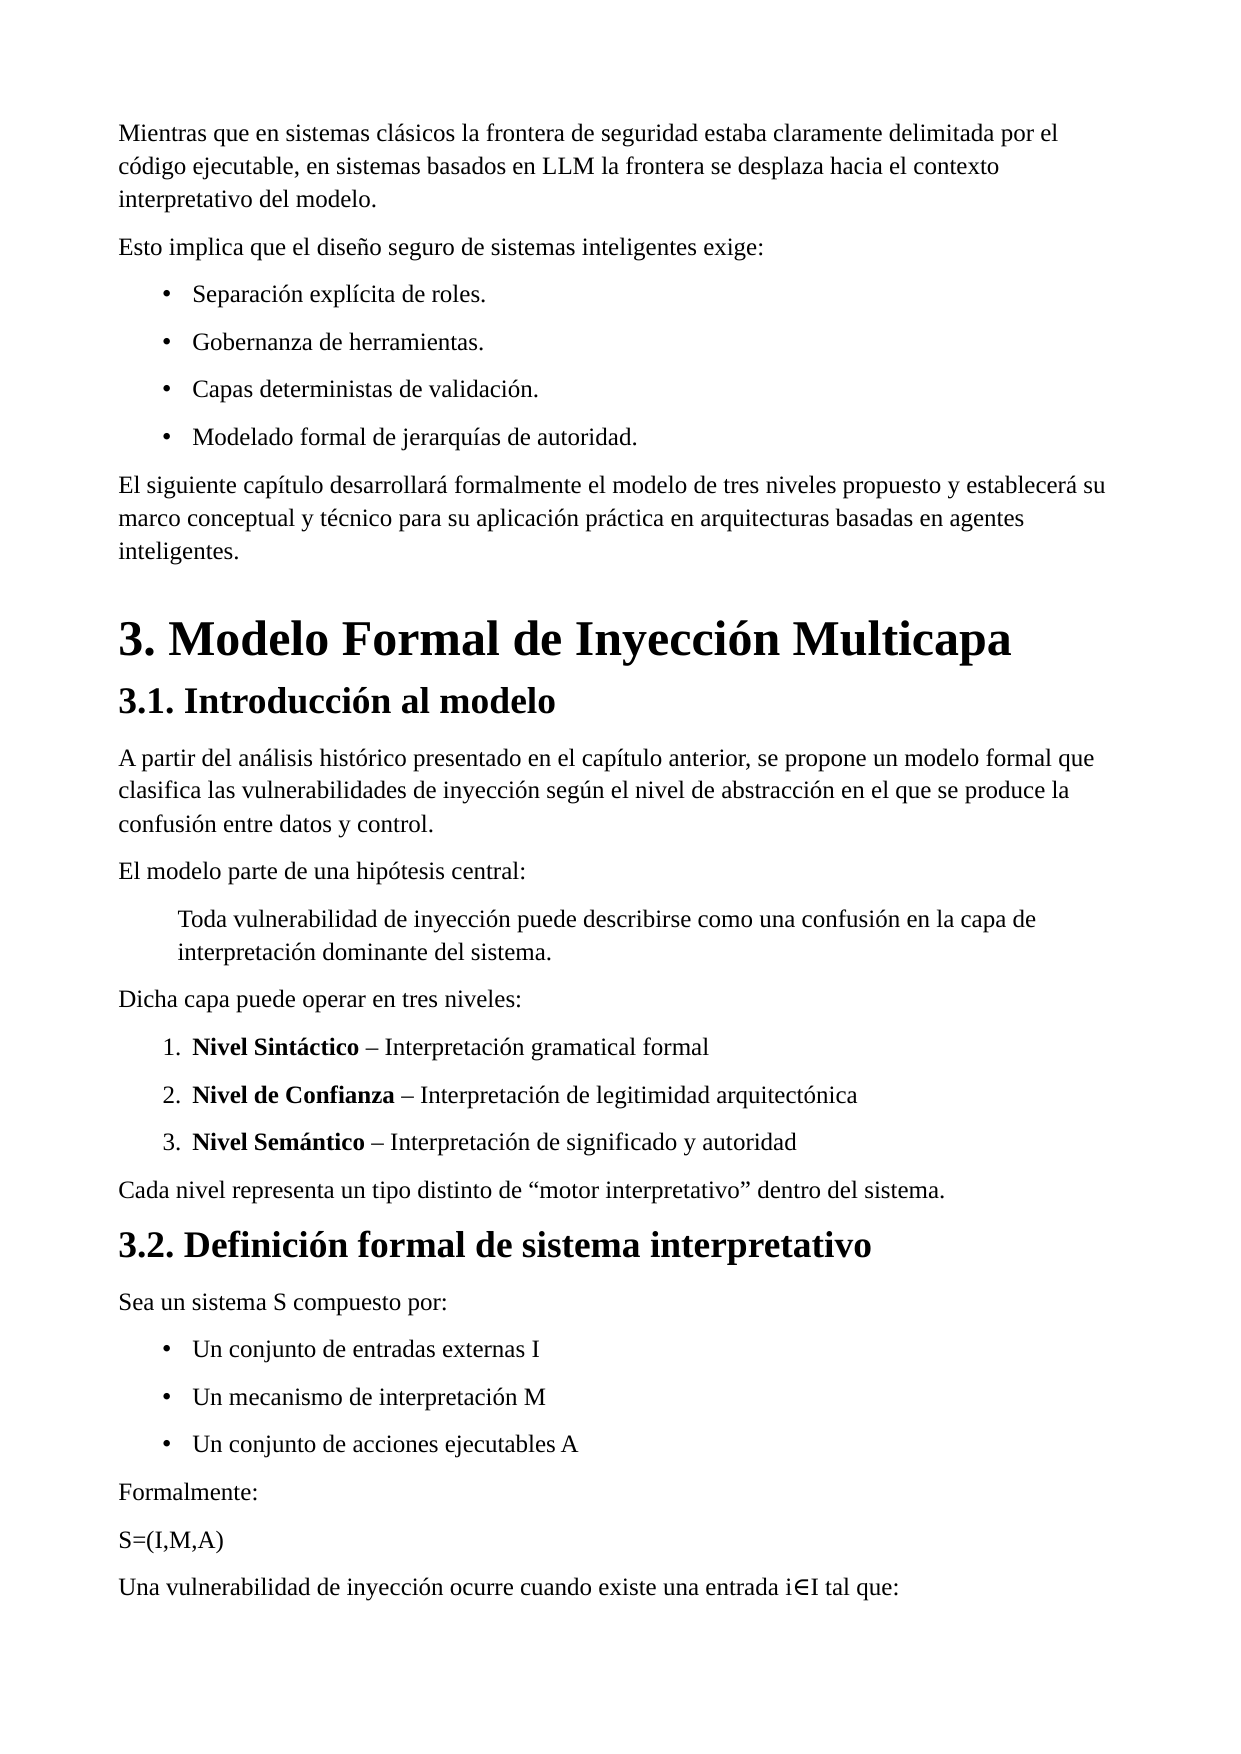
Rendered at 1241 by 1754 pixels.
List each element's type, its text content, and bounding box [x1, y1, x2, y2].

list Modelado formal de jerarquías de autoridad. [162, 422, 1122, 451]
subtitle 3. Modelo Formal de Inyección Multicapa [118, 608, 1122, 666]
text Sea un sistema S compuesto por: [118, 1287, 1122, 1315]
list Separación explícita de roles. [162, 279, 1122, 308]
list Un conjunto de acciones ejecutables A [162, 1429, 1122, 1458]
text Una vulnerabilidad de inyección ocurre cuando existe una entrada i∈I tal que: [118, 1572, 1122, 1601]
list Nivel de Confianza – Interpretación de legitimidad arquitectónica [162, 1080, 1122, 1108]
text Dicha capa puede operar en tres niveles: [118, 984, 1122, 1013]
text Formalmente: [118, 1477, 1122, 1506]
text El siguiente capítulo desarrollará formalmente el modelo de tres niveles propuesto y establecerá su marco conceptual y técnico para su aplicación práctica en arquitecturas basadas en agentes inteligentes. [118, 470, 1122, 564]
text Esto implica que el diseño seguro de sistemas inteligentes exige: [118, 232, 1122, 261]
list Capas deterministas de validación. [162, 374, 1122, 403]
list Un conjunto de entradas externas I [162, 1334, 1122, 1363]
text A partir del análisis histórico presentado en el capítulo anterior, se propone un modelo formal que clasifica las vulnerabilidades de inyección según el nivel de abstracción en el que se produce la confusión entre datos y control. [118, 743, 1122, 837]
text S=(I,M,A) [118, 1525, 1122, 1553]
subtitle 3.2. Definición formal de sistema interpretativo [118, 1222, 1122, 1266]
text Cada nivel representa un tipo distinto de “motor interpretativo” dentro del sistema. [118, 1175, 1122, 1204]
subtitle 3.1. Introducción al modelo [118, 678, 1122, 722]
list Nivel Semántico – Interpretación de significado y autoridad [162, 1127, 1122, 1156]
text Mientras que en sistemas clásicos la frontera de seguridad estaba claramente delimitada por el código ejecutable, en sistemas basados en LLM la frontera se desplaza hacia el contexto interpretativo del modelo. [118, 118, 1122, 213]
list Gobernanza de herramientas. [162, 327, 1122, 356]
text El modelo parte de una hipótesis central: [118, 856, 1122, 885]
list Un mecanismo de interpretación M [162, 1382, 1122, 1411]
list Nivel Sintáctico – Interpretación gramatical formal [162, 1032, 1122, 1061]
text Toda vulnerabilidad de inyección puede describirse como una confusión en la capa de interpretación dominante del sistema. [177, 904, 1063, 966]
